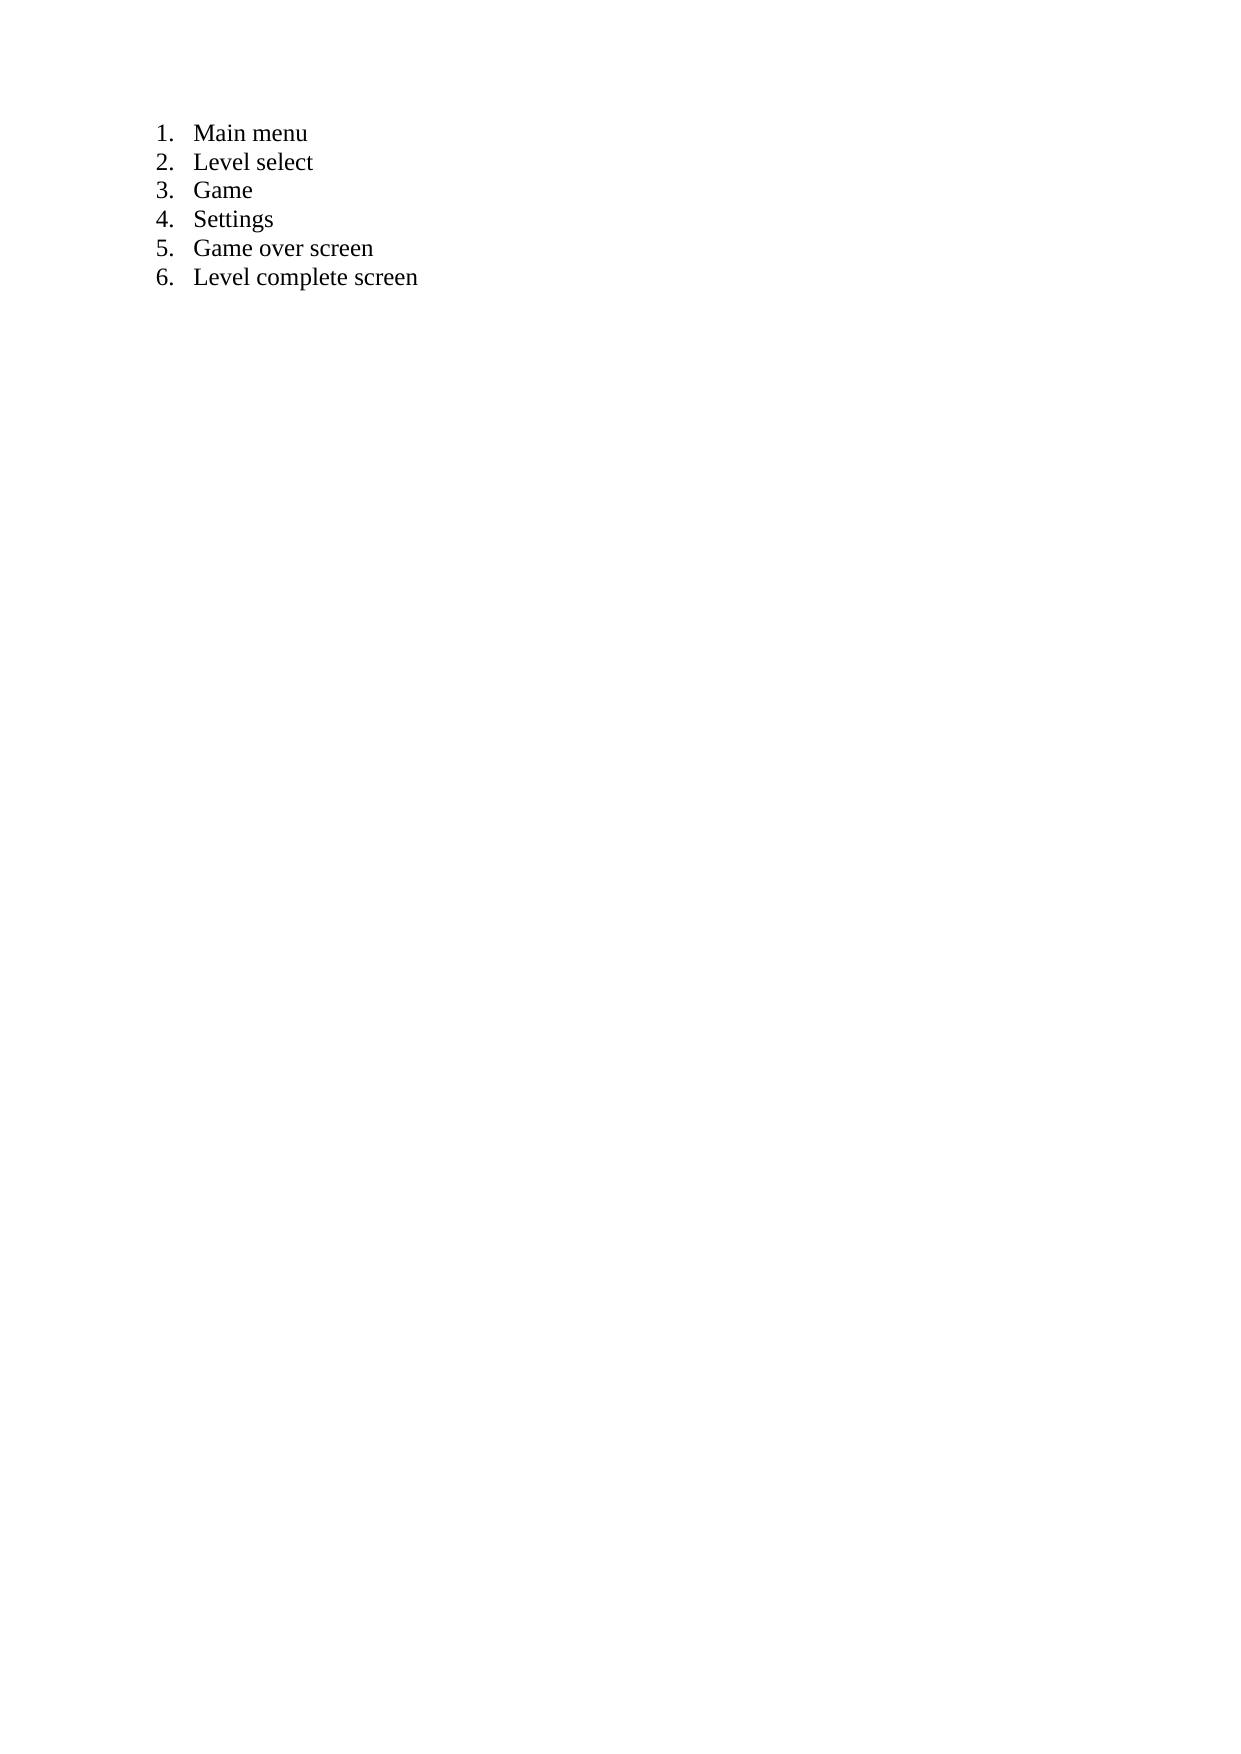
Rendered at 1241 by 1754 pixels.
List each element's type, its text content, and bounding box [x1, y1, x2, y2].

list Level select [156, 147, 1122, 176]
list Game over screen [156, 233, 1122, 262]
list Level complete screen [156, 262, 1122, 291]
list Settings [156, 204, 1122, 233]
list Game [156, 176, 1122, 204]
list Main menu [156, 118, 1122, 147]
